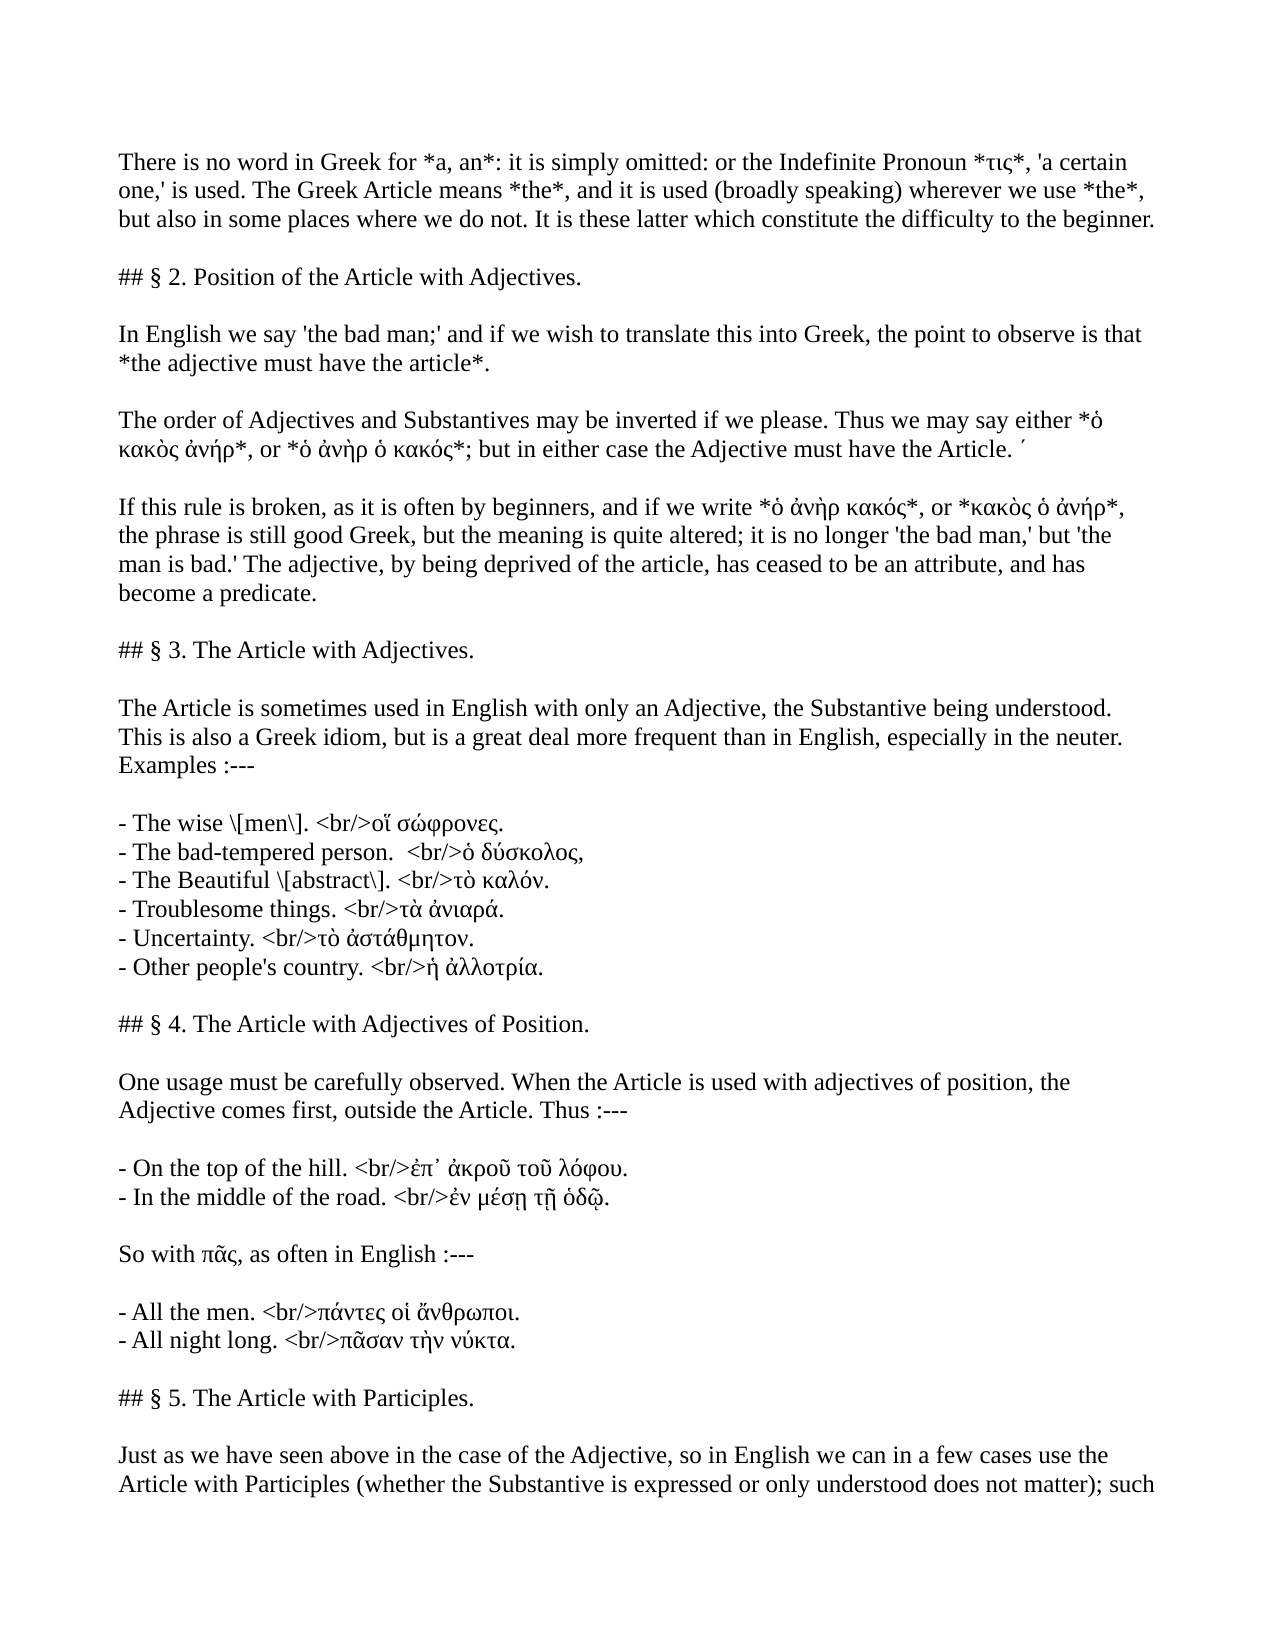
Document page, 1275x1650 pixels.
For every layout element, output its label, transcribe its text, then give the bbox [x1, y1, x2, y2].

text There is no word in Greek for *a, an*: it is simply omitted: or the Indefinite Pronoun *τις*, 'a certain one,' is used. The Greek Article means *the*, and it is used (broadly speaking) wherever we use *the*, but also in some places where we do not. It is these latter which constitute the difficulty to the beginner. [118, 147, 1157, 233]
text The Article is sometimes used in English with only an Adjective, the Substantive being understood. This is also a Greek idiom, but is a great deal more frequent than in English, especially in the neuter. Examples :--- [118, 693, 1157, 779]
text - On the top of the hill. <br/>ἐπ᾿ ἀκροῦ τοῦ λόφου. [118, 1153, 1157, 1182]
text One usage must be carefully observed. When the Article is used with adjectives of position, the Adjective comes first, outside the Article. Thus :--- [118, 1067, 1157, 1124]
text - All night long. <br/>πᾶσαν τὴν νύκτα. [118, 1326, 1157, 1354]
text - In the middle of the road. <br/>ἐν μέσῃ τῇ ὁδῷ. [118, 1182, 1157, 1211]
text ## § 3. The Article with Adjectives. [118, 636, 1157, 664]
text The order of Adjectives and Substantives may be inverted if we please. Thus we may say either *ὁ κακὸς ἀνήρ*, or *ὁ ἀνὴρ ὁ κακός*; but in either case the Adjective must have the Article. ΄ [118, 406, 1157, 463]
text - The Beautiful \[abstract\]. <br/>τὸ καλόν. [118, 866, 1157, 894]
text ## § 5. The Article with Participles. [118, 1383, 1157, 1412]
text - Other people's country. <br/>ἡ ἀλλοτρία. [118, 952, 1157, 981]
text If this rule is broken, as it is often by beginners, and if we write *ὁ ἀνὴρ κακός*, or *κακὸς ὁ ἀνήρ*, the phrase is still good Greek, but the meaning is quite altered; it is no longer 'the bad man,' but 'the man is bad.' The adjective, by being deprived of the article, has ceased to be an attribute, and has become a predicate. [118, 492, 1157, 607]
text - The bad-tempered person. <br/>ὁ δύσκολος, [118, 837, 1157, 866]
text - Troublesome things. <br/>τὰ ἀνιαρά. [118, 894, 1157, 923]
text - Uncertainty. <br/>τὸ ἀστάθμητον. [118, 923, 1157, 952]
text So with πᾶς, as often in English :--- [118, 1239, 1157, 1268]
text Just as we have seen above in the case of the Adjective, so in English we can in a few cases use the Article with Participles (whether the Substantive is expressed or only understood does not matter); such [118, 1441, 1157, 1498]
text ## § 2. Position of the Article with Adjectives. [118, 262, 1157, 291]
text ## § 4. The Article with Adjectives of Position. [118, 1009, 1157, 1038]
text - The wise \[men\]. <br/>οἵ σώφρονες. [118, 808, 1157, 837]
text - All the men. <br/>πάντες οἱ ἄνθρωποι. [118, 1297, 1157, 1326]
text In English we say 'the bad man;' and if we wish to translate this into Greek, the point to observe is that *the adjective must have the article*. [118, 319, 1157, 377]
